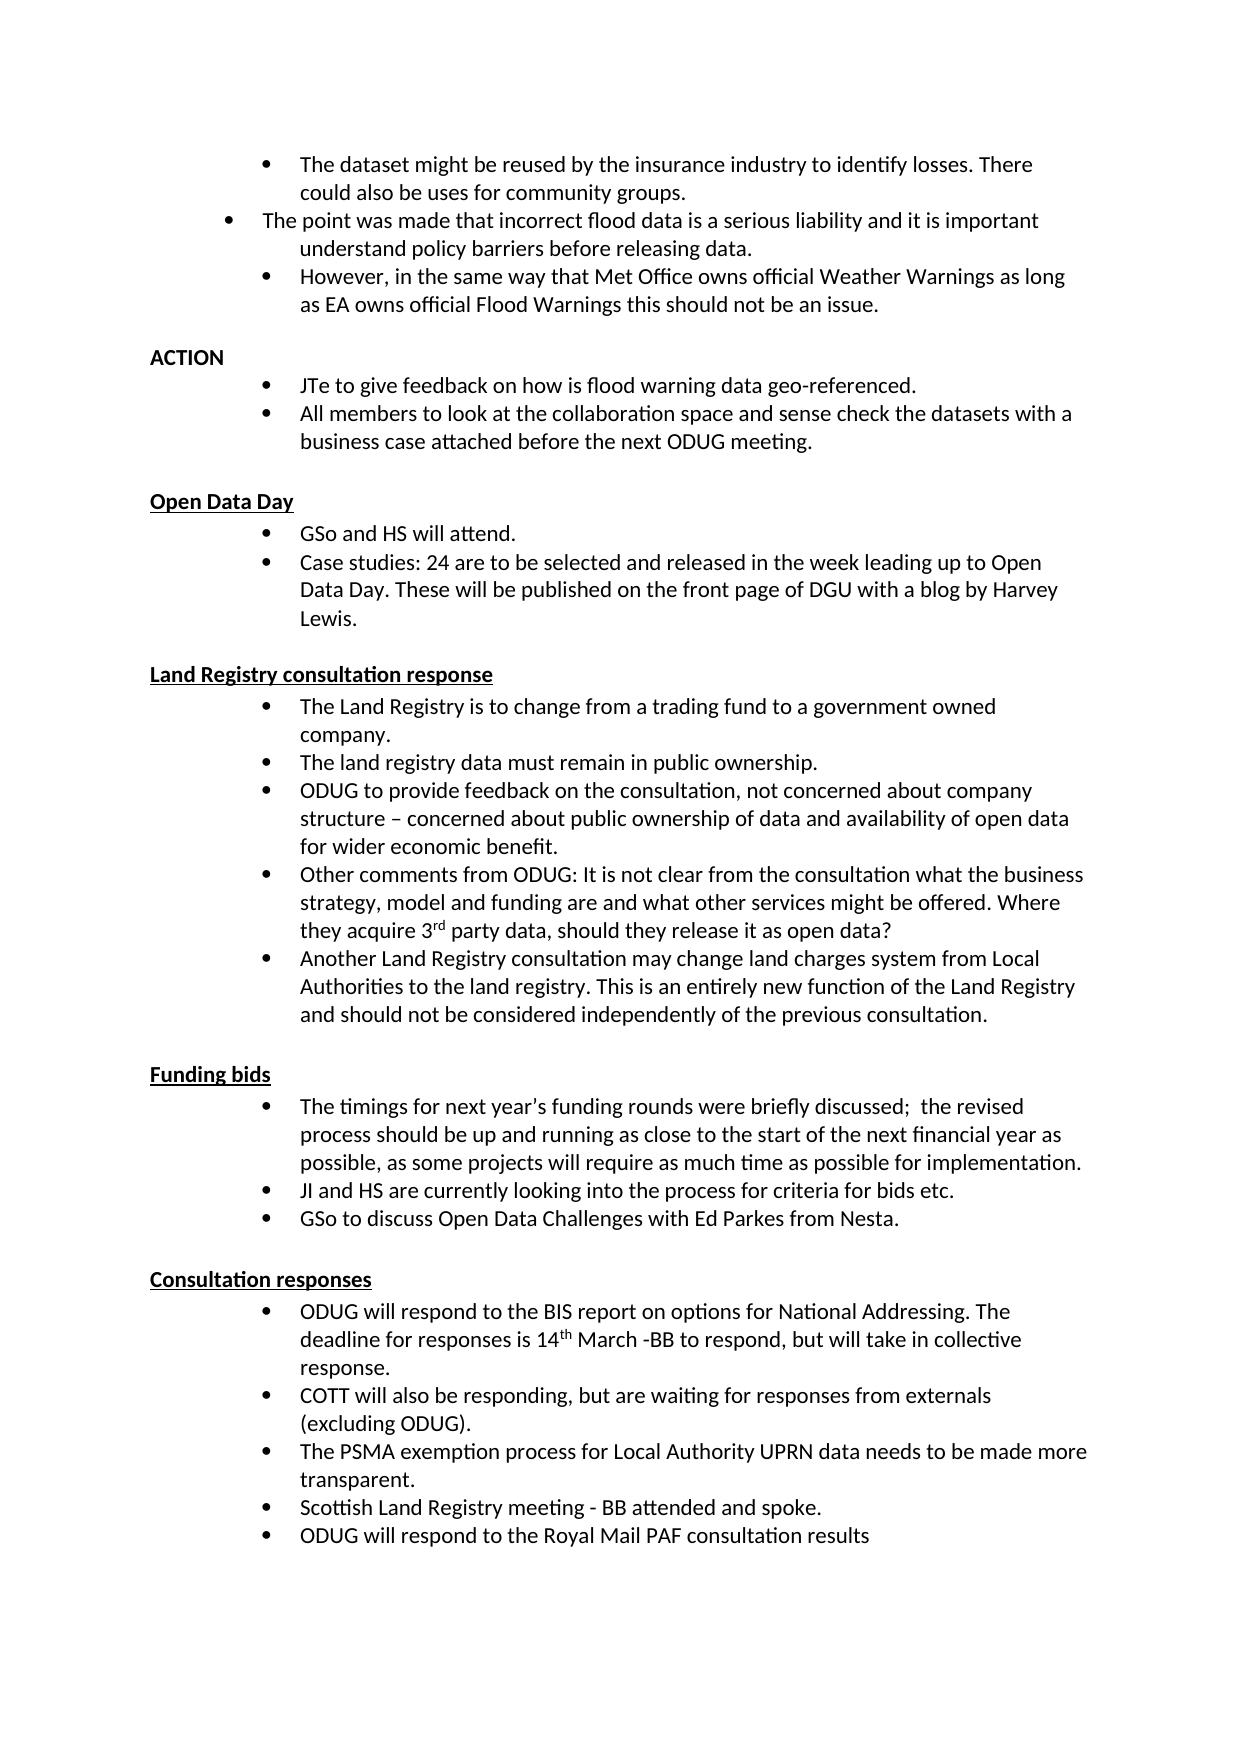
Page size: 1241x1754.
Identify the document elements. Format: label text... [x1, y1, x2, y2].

list Case studies: 24 are to be selected and released in the week leading up to Open Data Day. These will be published on the front page of DGU with a blog by Harvey Lewis. [262, 548, 1090, 632]
text Funding bids [150, 1060, 1090, 1088]
list All members to look at the collaboration space and sense check the datasets with a business case attached before the next ODUG meeting. [262, 399, 1090, 455]
list The Land Registry is to change from a trading fund to a government owned company. [262, 692, 1090, 748]
list ODUG to provide feedback on the consultation, not concerned about company structure – concerned about public ownership of data and availability of open data for wider economic benefit. [262, 776, 1090, 860]
list GSo to discuss Open Data Challenges with Ed Parkes from Nesta. [262, 1204, 1090, 1233]
list ODUG will respond to the Royal Mail PAF consultation results [262, 1521, 1090, 1549]
list The dataset might be reused by the insurance industry to identify losses. There could also be uses for community groups. [262, 150, 1090, 206]
list The land registry data must remain in public ownership. [262, 748, 1090, 776]
list JI and HS are currently looking into the process for criteria for bids etc. [262, 1177, 1090, 1204]
text Land Registry consultation response [150, 660, 1090, 688]
list However, in the same way that Met Office owns official Weather Warnings as long as EA owns official Flood Warnings this should not be an issue. [262, 262, 1090, 318]
list Another Land Registry consultation may change land charges system from Local Authorities to the land registry. This is an entirely new function of the Land Registry and should not be considered independently of the previous consultation. [262, 944, 1090, 1028]
text Consultation responses [150, 1265, 1090, 1293]
list The PSMA exemption process for Local Authority UPRN data needs to be made more transparent. [262, 1437, 1090, 1493]
text ACTION [150, 343, 1090, 371]
list GSo and HS will attend. [262, 519, 1090, 548]
list The point was made that incorrect flood data is a serious liability and it is important understand policy barriers before releasing data. [225, 206, 1090, 262]
list Scottish Land Registry meeting - BB attended and spoke. [262, 1493, 1090, 1521]
list COTT will also be responding, but are waiting for responses from externals (excluding ODUG). [262, 1381, 1090, 1437]
list JTe to give feedback on how is flood warning data geo-referenced. [262, 371, 1090, 399]
list Other comments from ODUG: It is not clear from the consultation what the business strategy, model and funding are and what other services might be offered. Where they acquire 3rd party data, should they release it as open data? [262, 860, 1090, 944]
list ODUG will respond to the BIS report on options for National Addressing. The deadline for responses is 14th March -BB to respond, but will take in collective response. [262, 1297, 1090, 1381]
list The timings for next year’s funding rounds were briefly discussed; the revised process should be up and running as close to the start of the next financial year as possible, as some projects will require as much time as possible for implementation. [262, 1092, 1090, 1177]
text Open Data Day [150, 487, 1090, 515]
